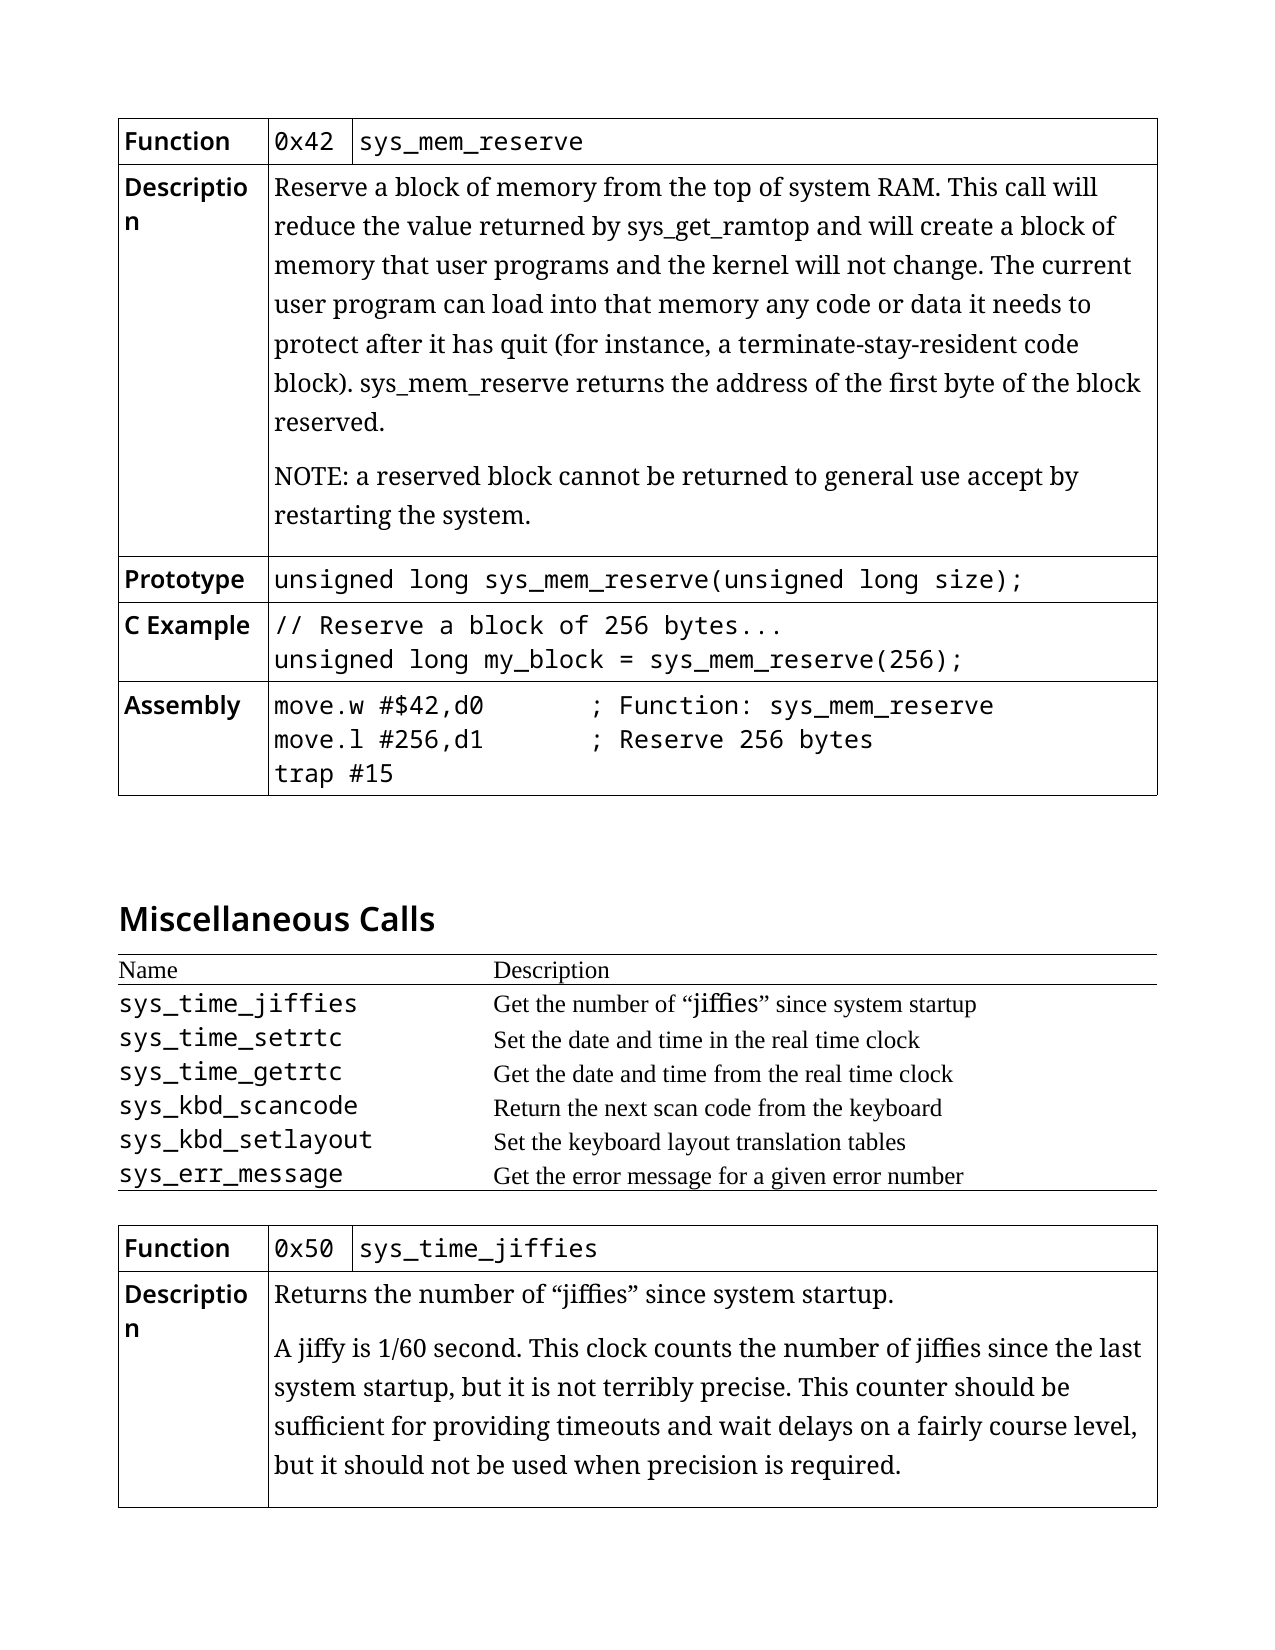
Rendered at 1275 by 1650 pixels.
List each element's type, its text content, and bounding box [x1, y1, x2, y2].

table_cell Get the number of “jiffies” since system startup [493, 985, 1157, 1019]
table_cell Return the next scan code from the keyboard [493, 1088, 1157, 1122]
table_cell Description [119, 165, 268, 556]
table_cell Returns the number of “jiffies” since system startup. A jiffy is 1/60 second. This clock counts the number of jiffies since the last system startup, but it is not terribly precise. This counter should be sufficient for providing timeouts and wait delays on a fairly course level, but it should not be used when precision is required. [269, 1272, 1157, 1507]
table_cell Set the date and time in the real time clock [493, 1019, 1157, 1053]
subtitle Miscellaneous Calls [118, 895, 1157, 941]
table_header Function [119, 1226, 268, 1271]
table_header sys_mem_reserve [353, 119, 1157, 164]
table_cell Assembly [119, 682, 268, 795]
table_cell Set the keyboard layout translation tables [493, 1122, 1157, 1156]
table_cell Reserve a block of memory from the top of system RAM. This call will reduce the value returned by sys_get_ramtop and will create a block of memory that user programs and the kernel will not change. The current user program can load into that memory any code or data it needs to protect after it has quit (for instance, a terminate-stay-resident code block). sys_mem_reserve returns the address of the first byte of the block reserved. NOTE: a reserved block cannot be returned to general use accept by restarting the system. [269, 165, 1157, 556]
table_header 0x50 [269, 1226, 352, 1271]
table_cell Prototype [119, 557, 268, 602]
table_header Description [493, 955, 1157, 984]
table_cell // Reserve a block of 256 bytes... unsigned long my_block = sys_mem_reserve(256); [269, 603, 1157, 681]
table_cell Get the date and time from the real time clock [493, 1054, 1157, 1087]
table_cell C Example [119, 603, 268, 681]
table_cell move.w #$42,d0 ; Function: sys_mem_reserve move.l #256,d1 ; Reserve 256 bytes trap #15 [269, 682, 1157, 795]
table_cell Get the error message for a given error number [493, 1156, 1157, 1190]
table_cell sys_time_jiffies [118, 985, 493, 1019]
table_cell sys_kbd_setlayout [118, 1122, 493, 1156]
table_header Name [118, 955, 493, 984]
table_header sys_time_jiffies [353, 1226, 1157, 1271]
table_cell sys_time_getrtc [118, 1054, 493, 1087]
table_cell sys_time_setrtc [118, 1019, 493, 1053]
table_cell sys_err_message [118, 1156, 493, 1190]
table_cell sys_kbd_scancode [118, 1088, 493, 1122]
table_cell Description [119, 1272, 268, 1507]
table_cell unsigned long sys_mem_reserve(unsigned long size); [269, 557, 1157, 602]
table_header Function [119, 119, 268, 164]
table_header 0x42 [269, 119, 352, 164]
